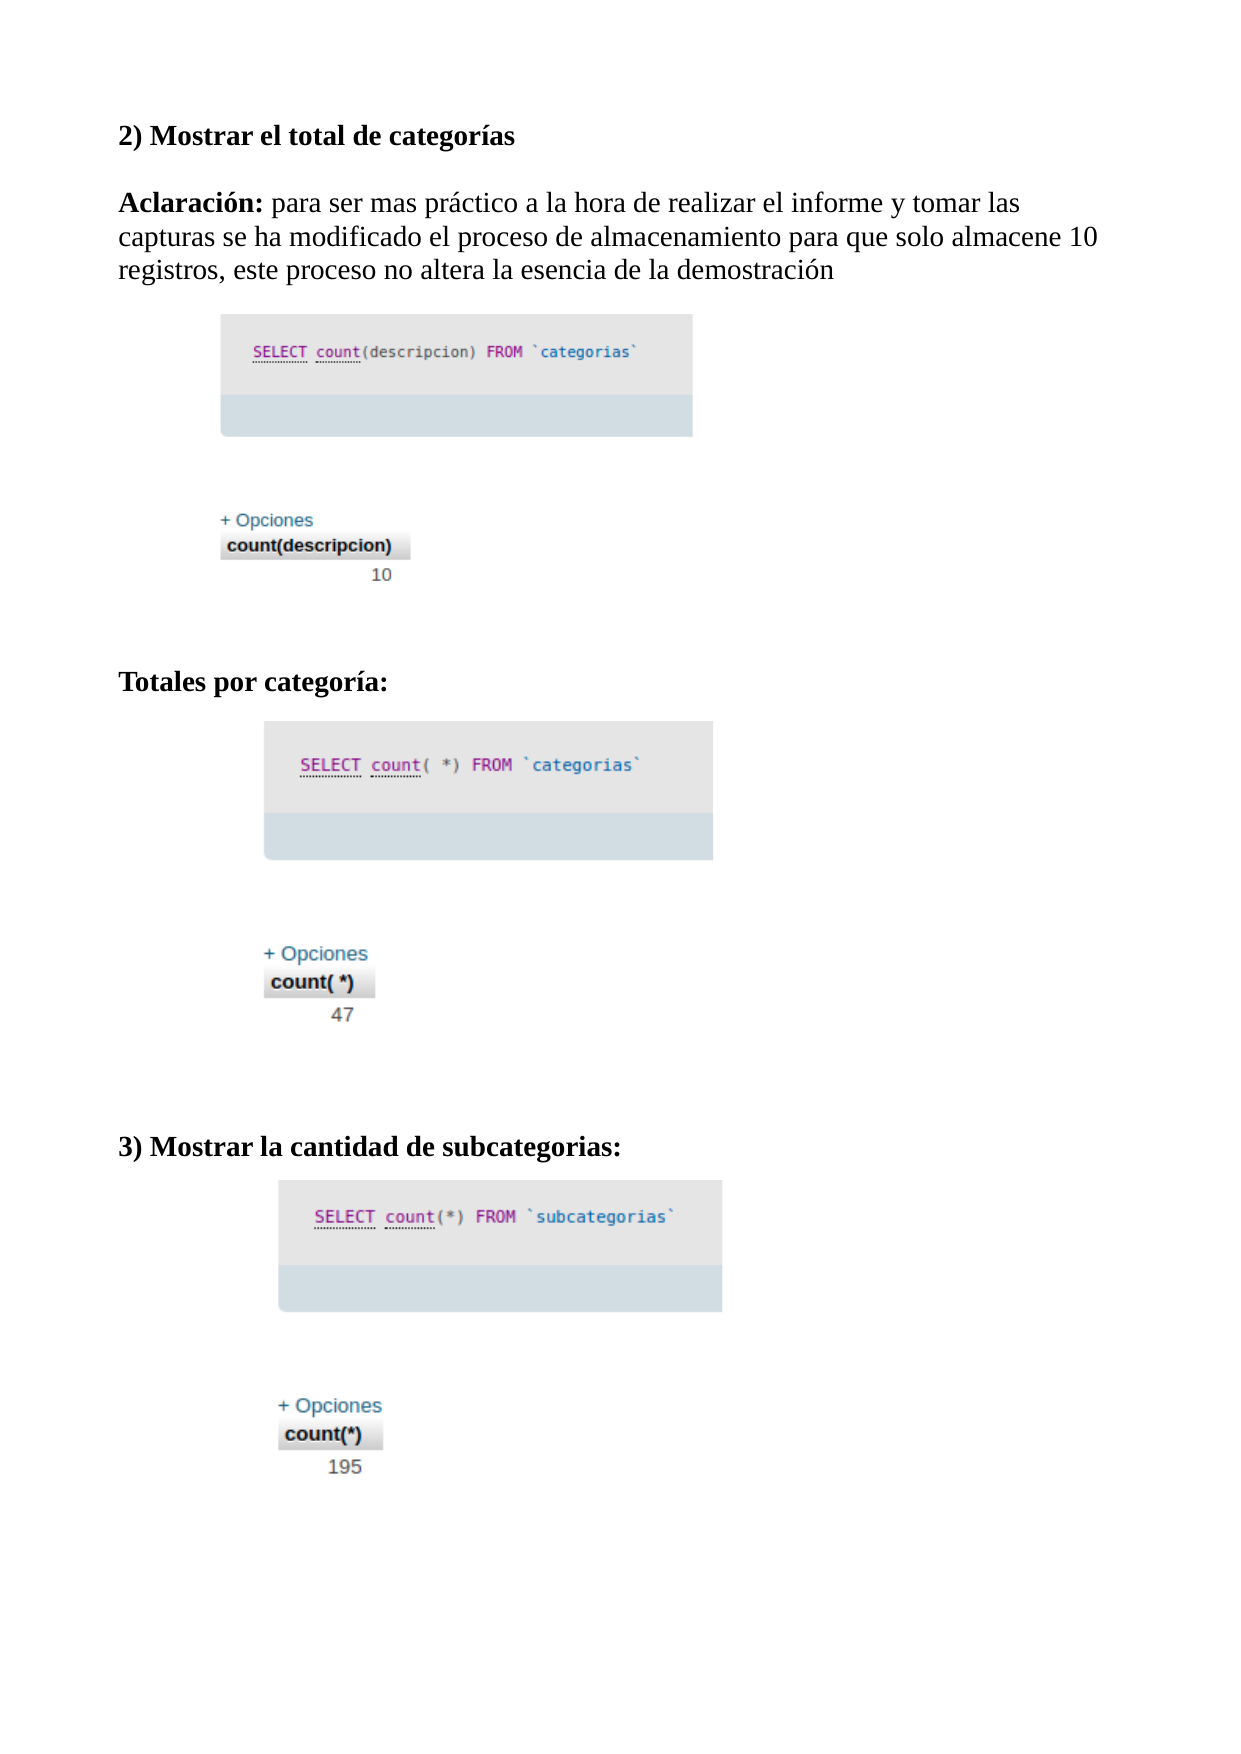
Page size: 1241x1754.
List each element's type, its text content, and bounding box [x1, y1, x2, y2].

text 2) Mostrar el total de categorías [118, 118, 1122, 152]
text Totales por categoría: [118, 664, 1122, 698]
text 3) Mostrar la cantidad de subcategorias: [118, 1129, 1122, 1163]
picture [258, 721, 714, 1072]
text Aclaración: para ser mas práctico a la hora de realizar el informe y tomar las capturas se ha modificado el proceso de almacenamiento para que solo almacene 10 registros, este proceso no altera la esencia de la demostración [118, 185, 1122, 286]
picture [218, 314, 693, 616]
picture [277, 1180, 723, 1510]
